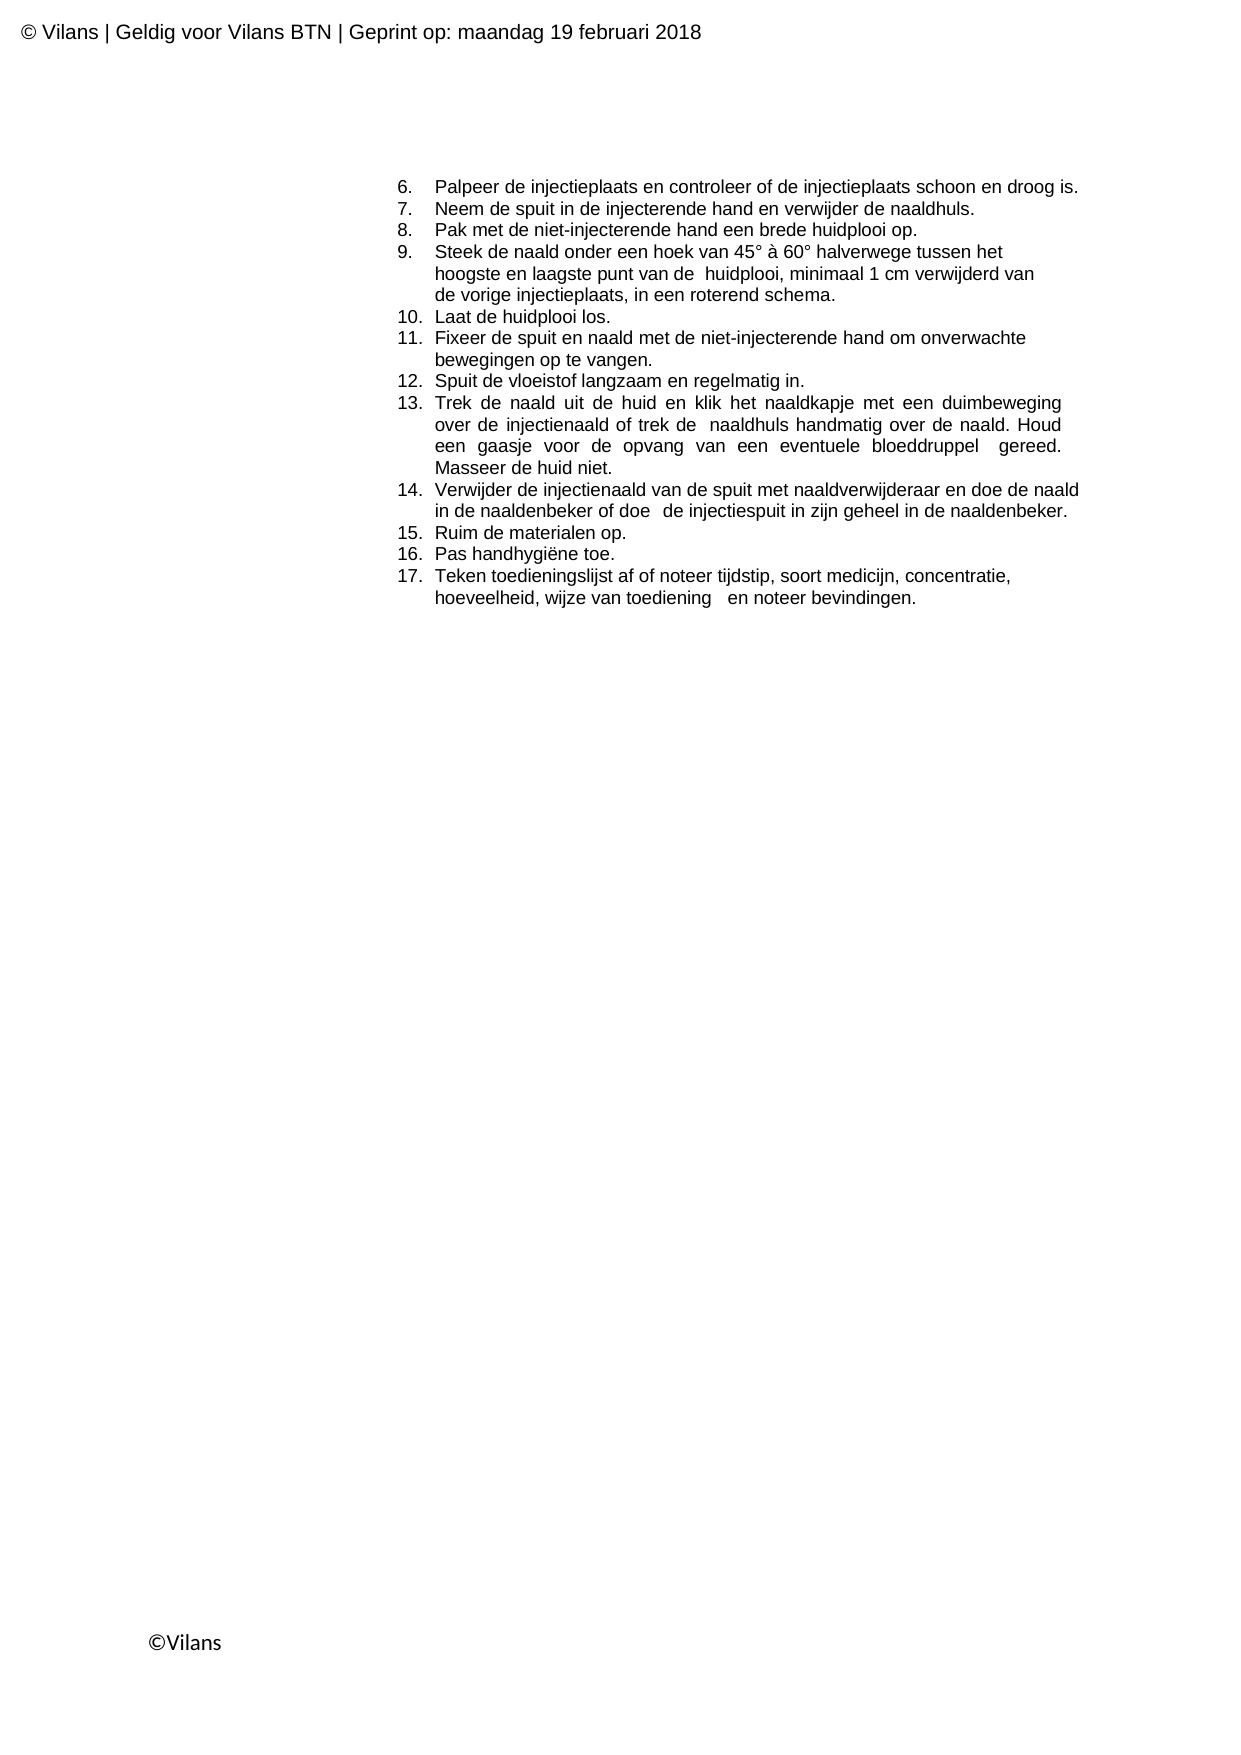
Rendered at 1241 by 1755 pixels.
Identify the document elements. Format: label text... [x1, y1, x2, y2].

list Laat de huidplooi los. [397, 306, 1093, 328]
list Verwijder de injectienaald van de spuit met naaldverwijderaar en doe de naald in de naaldenbeker of doe de injectiespuit in zijn geheel in de naaldenbeker. [397, 478, 1081, 522]
list Steek de naald onder een hoek van 45° à 60° halverwege tussen het hoogste en laagste punt van de huidplooi, minimaal 1 cm verwijderd van de vorige injectieplaats, in een roterend schema. [397, 241, 1048, 306]
list Fixeer de spuit en naald met de niet-injecterende hand om onverwachte bewegingen op te vangen. [397, 328, 1093, 371]
list Neem de spuit in de injecterende hand en verwijder de naaldhuls. [397, 198, 1093, 219]
list Trek de naald uit de huid en klik het naaldkapje met een duimbeweging over de injectienaald of trek de naaldhuls handmatig over de naald. Houd een gaasje voor de opvang van een eventuele bloeddruppel gereed. Masseer de huid niet. [397, 392, 1062, 478]
list Ruim de materialen op. [397, 522, 1093, 543]
list Teken toedieningslijst af of noteer tijdstip, soort medicijn, concentratie, hoeveelheid, wijze van toediening en noteer bevindingen. [397, 565, 1078, 608]
list Pas handhygiëne toe. [397, 543, 1093, 565]
list Pak met de niet-injecterende hand een brede huidplooi op. [397, 219, 1093, 241]
list Spuit de vloeistof langzaam en regelmatig in. [397, 371, 1093, 392]
list Palpeer de injectieplaats en controleer of de injectieplaats schoon en droog is. [397, 176, 1093, 198]
